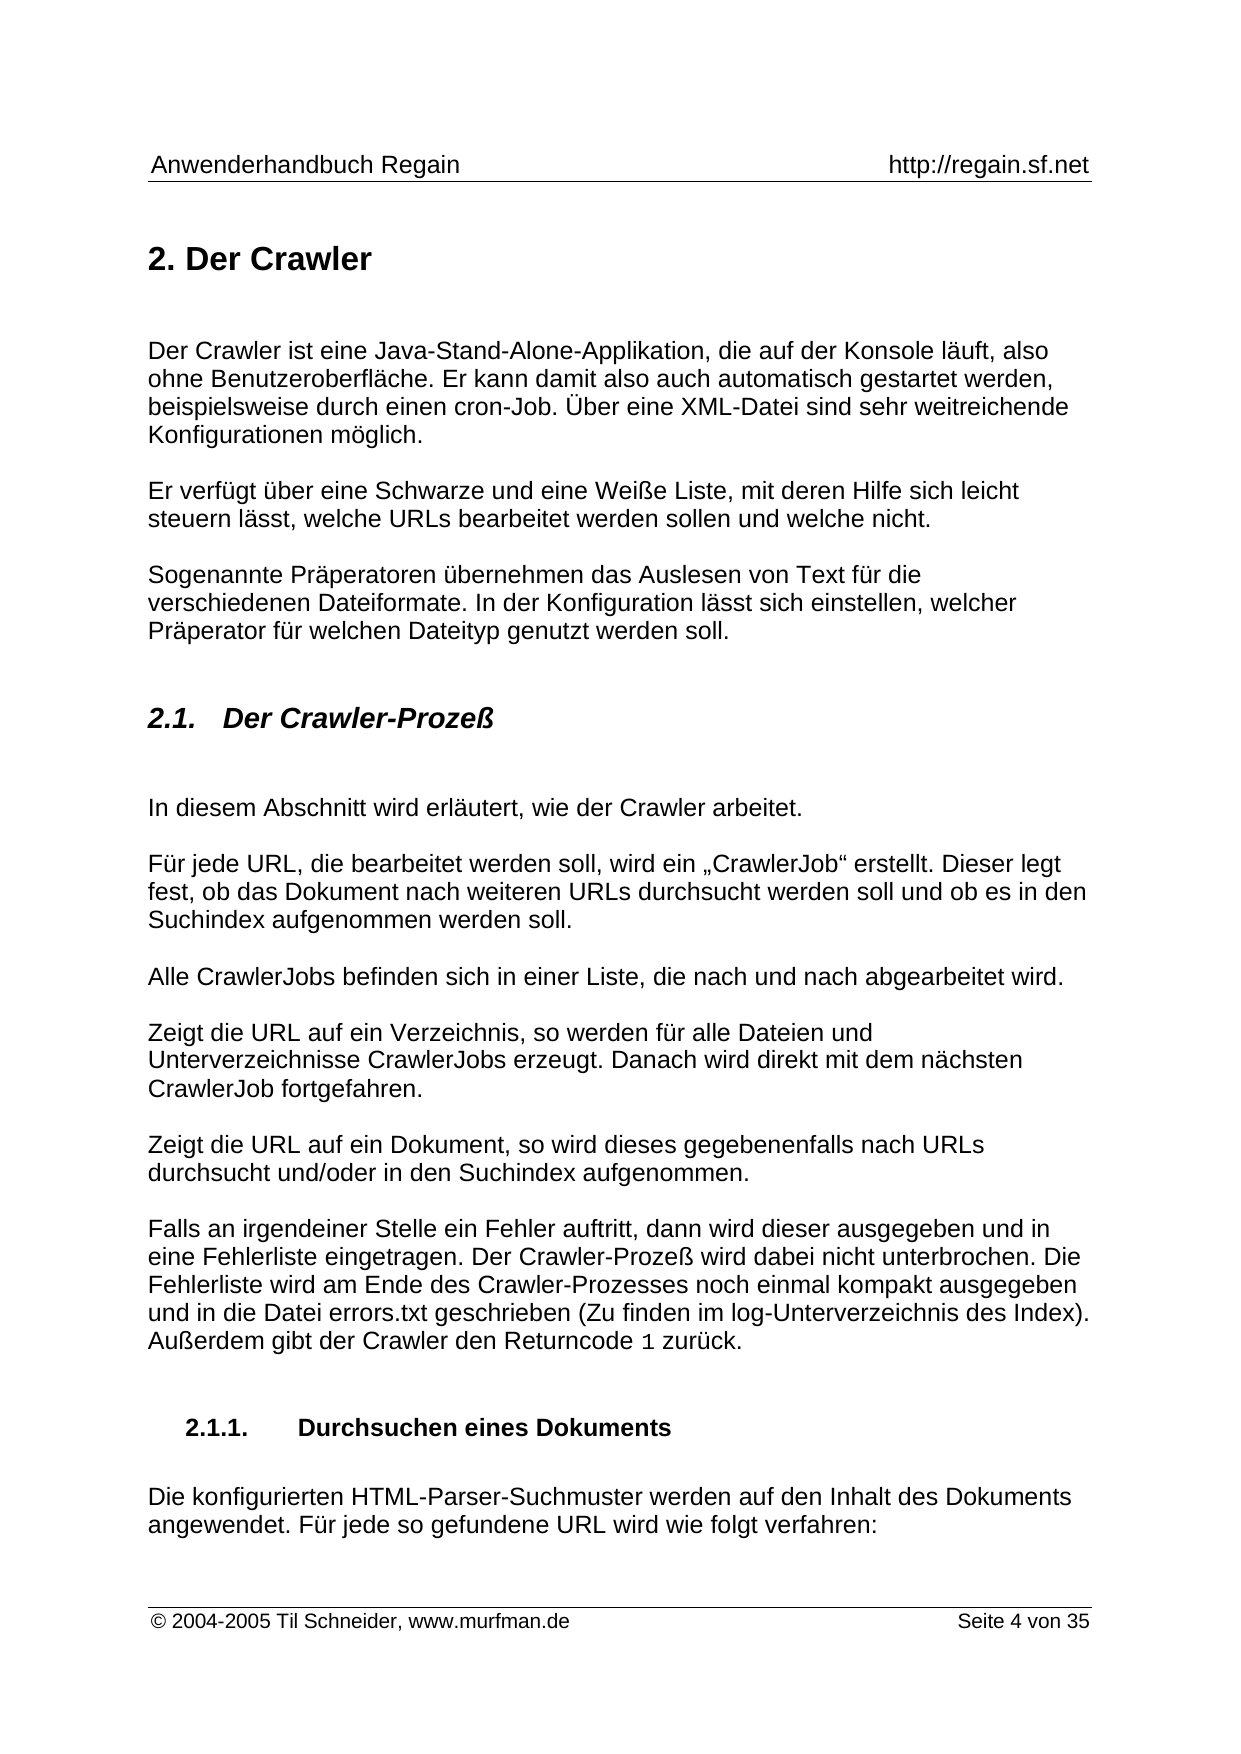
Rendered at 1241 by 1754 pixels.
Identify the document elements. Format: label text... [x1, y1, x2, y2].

text Zeigt die URL auf ein Verzeichnis, so werden für alle Dateien und Unterverzeichnisse CrawlerJobs erzeugt. Danach wird direkt mit dem nächsten CrawlerJob fortgefahren. [148, 1018, 1092, 1102]
subtitle Der Crawler-Prozeß [148, 702, 1092, 735]
text Zeigt die URL auf ein Dokument, so wird dieses gegebenenfalls nach URLs durchsucht und/oder in den Suchindex aufgenommen. [148, 1130, 1092, 1186]
text Für jede URL, die bearbeitet werden soll, wird ein „CrawlerJob“ erstellt. Dieser legt fest, ob das Dokument nach weiteren URLs durchsucht werden soll und ob es in den Suchindex aufgenommen werden soll. [148, 850, 1092, 934]
text In diesem Abschnitt wird erläutert, wie der Crawler arbeitet. [148, 794, 1092, 822]
text Alle CrawlerJobs befinden sich in einer Liste, die nach und nach abgearbeitet wird. [148, 962, 1092, 990]
text Die konfigurierten HTML-Parser-Suchmuster werden auf den Inhalt des Dokuments angewendet. Für jede so gefundene URL wird wie folgt verfahren: [148, 1483, 1092, 1539]
subtitle Durchsuchen eines Dokuments [185, 1414, 1092, 1442]
subtitle Der Crawler [148, 241, 1092, 277]
text Sogenannte Präperatoren übernehmen das Auslesen von Text für die verschiedenen Dateiformate. In der Konfiguration lässt sich einstellen, welcher Präperator für welchen Dateityp genutzt werden soll. [148, 561, 1092, 645]
text Der Crawler ist eine Java-Stand-Alone-Applikation, die auf der Konsole läuft, also ohne Benutzeroberfläche. Er kann damit also auch automatisch gestartet werden, beispielsweise durch einen cron-Job. Über eine XML-Datei sind sehr weitreichende Konfigurationen möglich. [148, 337, 1092, 449]
text Er verfügt über eine Schwarze und eine Weiße Liste, mit deren Hilfe sich leicht steuern lässt, welche URLs bearbeitet werden sollen und welche nicht. [148, 477, 1092, 533]
text Falls an irgendeiner Stelle ein Fehler auftritt, dann wird dieser ausgegeben und in eine Fehlerliste eingetragen. Der Crawler-Prozeß wird dabei nicht unterbrochen. Die Fehlerliste wird am Ende des Crawler-Prozesses noch einmal kompakt ausgegeben und in die Datei errors.txt geschrieben (Zu finden im log-Unterverzeichnis des Index). Außerdem gibt der Crawler den Returncode 1 zurück. [148, 1214, 1092, 1356]
